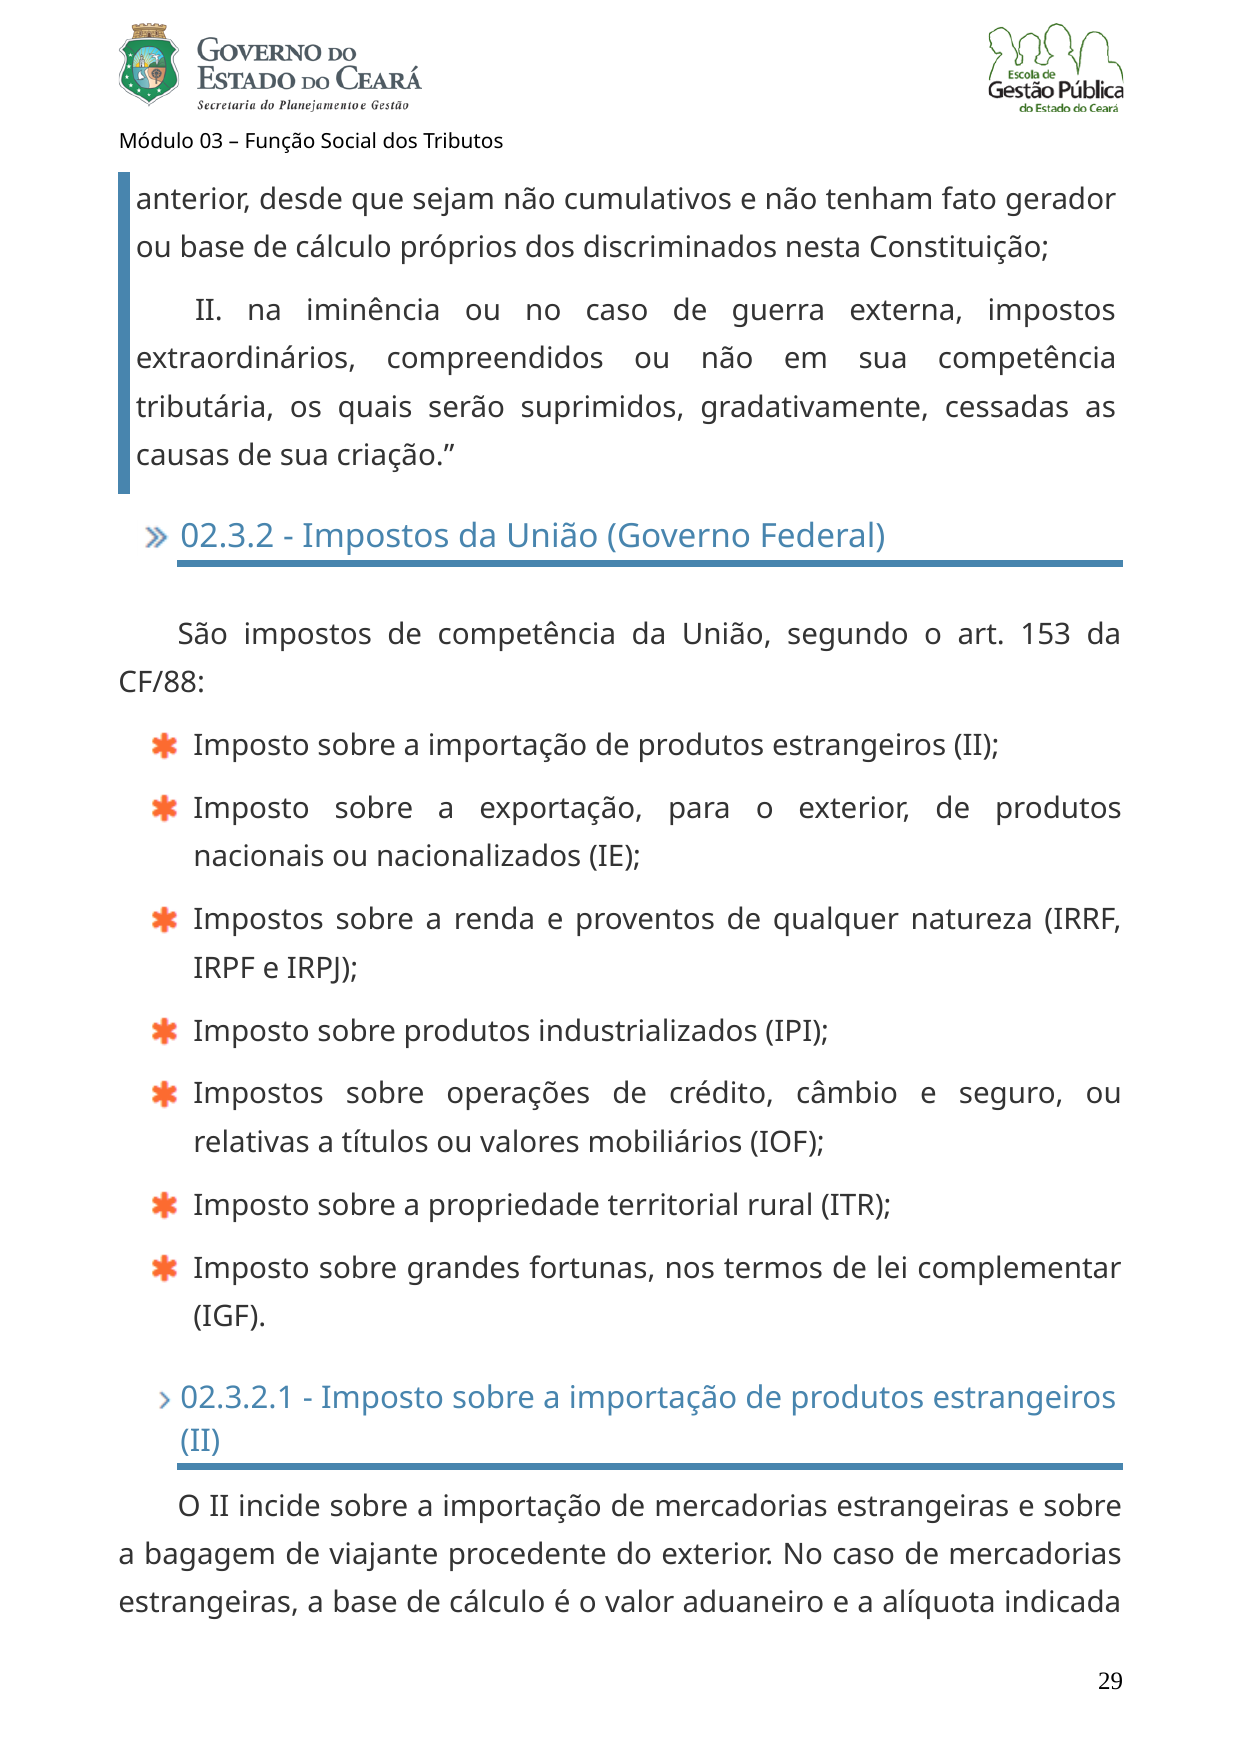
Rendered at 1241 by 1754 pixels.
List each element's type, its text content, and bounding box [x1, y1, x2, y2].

subtitle 02.3.2 - Impostos da União (Governo Federal) [177, 509, 1123, 560]
list Impostos sobre operações de crédito, câmbio e seguro, ou relativas a títulos ou valores mobiliários (IOF); [156, 1072, 1123, 1161]
list Imposto sobre a exportação, para o exterior, de produtos nacionais ou nacionalizados (IE); [156, 787, 1123, 875]
list Imposto sobre grandes fortunas, nos termos de lei complementar (IGF). [156, 1246, 1123, 1335]
picture [118, 23, 1124, 112]
subtitle 02.3.2.1 - Imposto sobre a importação de produtos estrangeiros (II) [177, 1372, 1123, 1463]
list Impostos sobre a renda e proventos de qualquer natureza (IRRF, IRPF e IRPJ); [156, 898, 1123, 987]
text O II incide sobre a importação de mercadorias estrangeiras e sobre a bagagem de viajante procedente do exterior. No caso de mercadorias estrangeiras, a base de cálculo é o valor aduaneiro e a alíquota indicada [118, 1484, 1123, 1621]
table_header [118, 172, 130, 494]
text São impostos de competência da União, segundo o art. 153 da CF/88: [118, 613, 1123, 701]
picture [151, 730, 180, 763]
picture [151, 1078, 180, 1112]
list Imposto sobre produtos industrializados (IPI); [156, 1009, 1123, 1049]
picture [151, 904, 180, 937]
list Imposto sobre a importação de produtos estrangeiros (II); [156, 724, 1123, 764]
table_header anterior, desde que sejam não cumulativos e não tenham fato gerador ou base de cálculo próprios dos discriminados nesta Constituição; II. na iminência ou no caso de guerra externa, impostos extraordinários, compreendidos ou não em sua competência tributária, os quais serão suprimidos, gradativamente, cessadas as causas de sua criação.” [130, 172, 1123, 494]
picture [151, 1015, 180, 1049]
picture [151, 793, 180, 826]
picture [152, 1386, 176, 1417]
picture [137, 520, 175, 556]
picture [151, 1252, 180, 1286]
picture [151, 1189, 180, 1223]
list Imposto sobre a propriedade territorial rural (ITR); [156, 1183, 1123, 1224]
